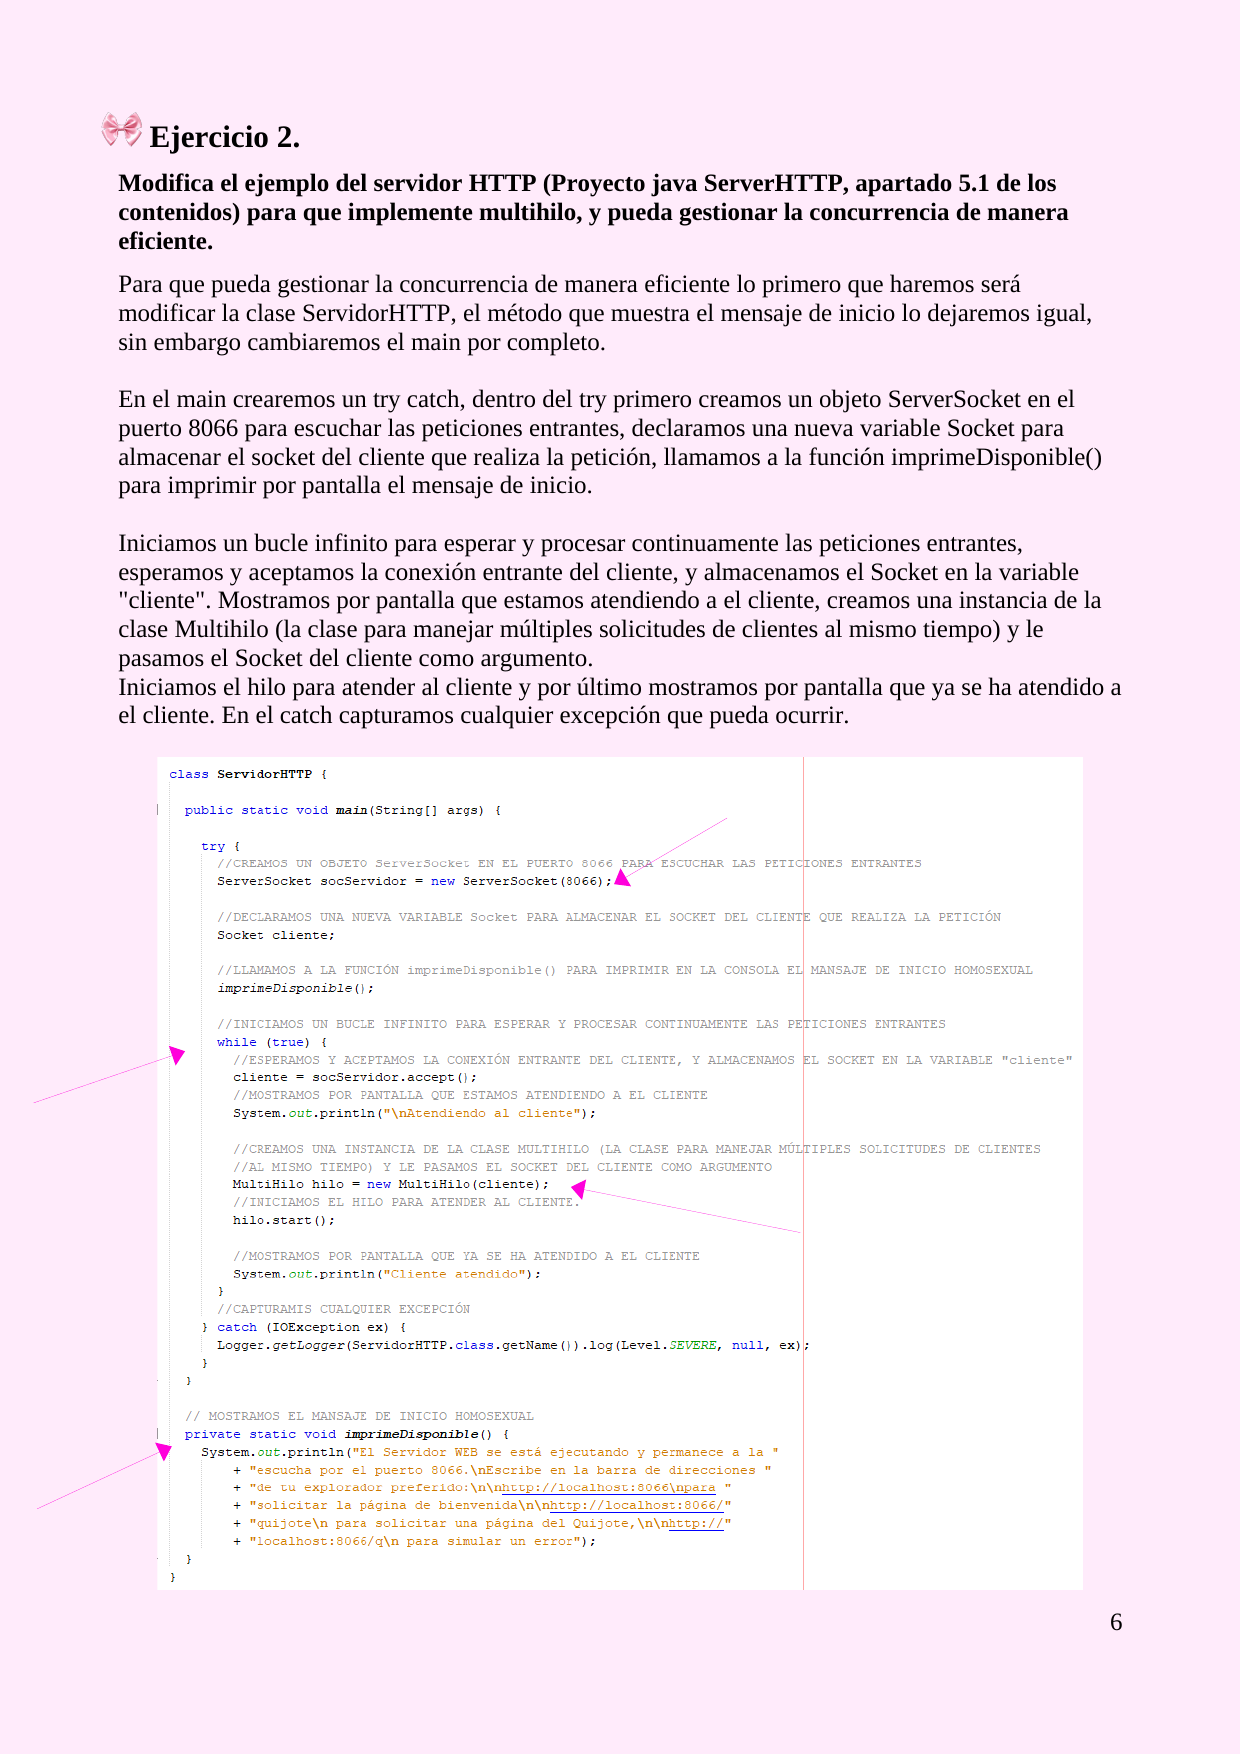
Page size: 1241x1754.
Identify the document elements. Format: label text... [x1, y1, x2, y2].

picture [97, 106, 147, 155]
text Para que pueda gestionar la concurrencia de manera eficiente lo primero que haremos será modificar la clase ServidorHTTP, el método que muestra el mensaje de inicio lo dejaremos igual, sin embargo cambiaremos el main por completo. [118, 269, 1122, 355]
text Iniciamos el hilo para atender al cliente y por último mostramos por pantalla que ya se ha atendido a el cliente. En el catch capturamos cualquier excepción que pueda ocurrir. [118, 672, 1122, 729]
text En el main crearemos un try catch, dentro del try primero creamos un objeto ServerSocket en el puerto 8066 para escuchar las peticiones entrantes, declaramos una nueva variable Socket para almacenar el socket del cliente que realiza la petición, llamamos a la función imprimeDisponible() para imprimir por pantalla el mensaje de inicio. [118, 384, 1122, 499]
text Ejercicio 2. [147, 118, 1122, 154]
picture [157, 757, 1083, 1590]
text Iniciamos un bucle infinito para esperar y procesar continuamente las peticiones entrantes, esperamos y aceptamos la conexión entrante del cliente, y almacenamos el Socket en la variable "cliente". Mostramos por pantalla que estamos atendiendo a el cliente, creamos una instancia de la clase Multihilo (la clase para manejar múltiples solicitudes de clientes al mismo tiempo) y le pasamos el Socket del cliente como argumento. [118, 528, 1122, 672]
text Modifica el ejemplo del servidor HTTP (Proyecto java ServerHTTP, apartado 5.1 de los contenidos) para que implemente multihilo, y pueda gestionar la concurrencia de manera eficiente. [118, 168, 1122, 255]
